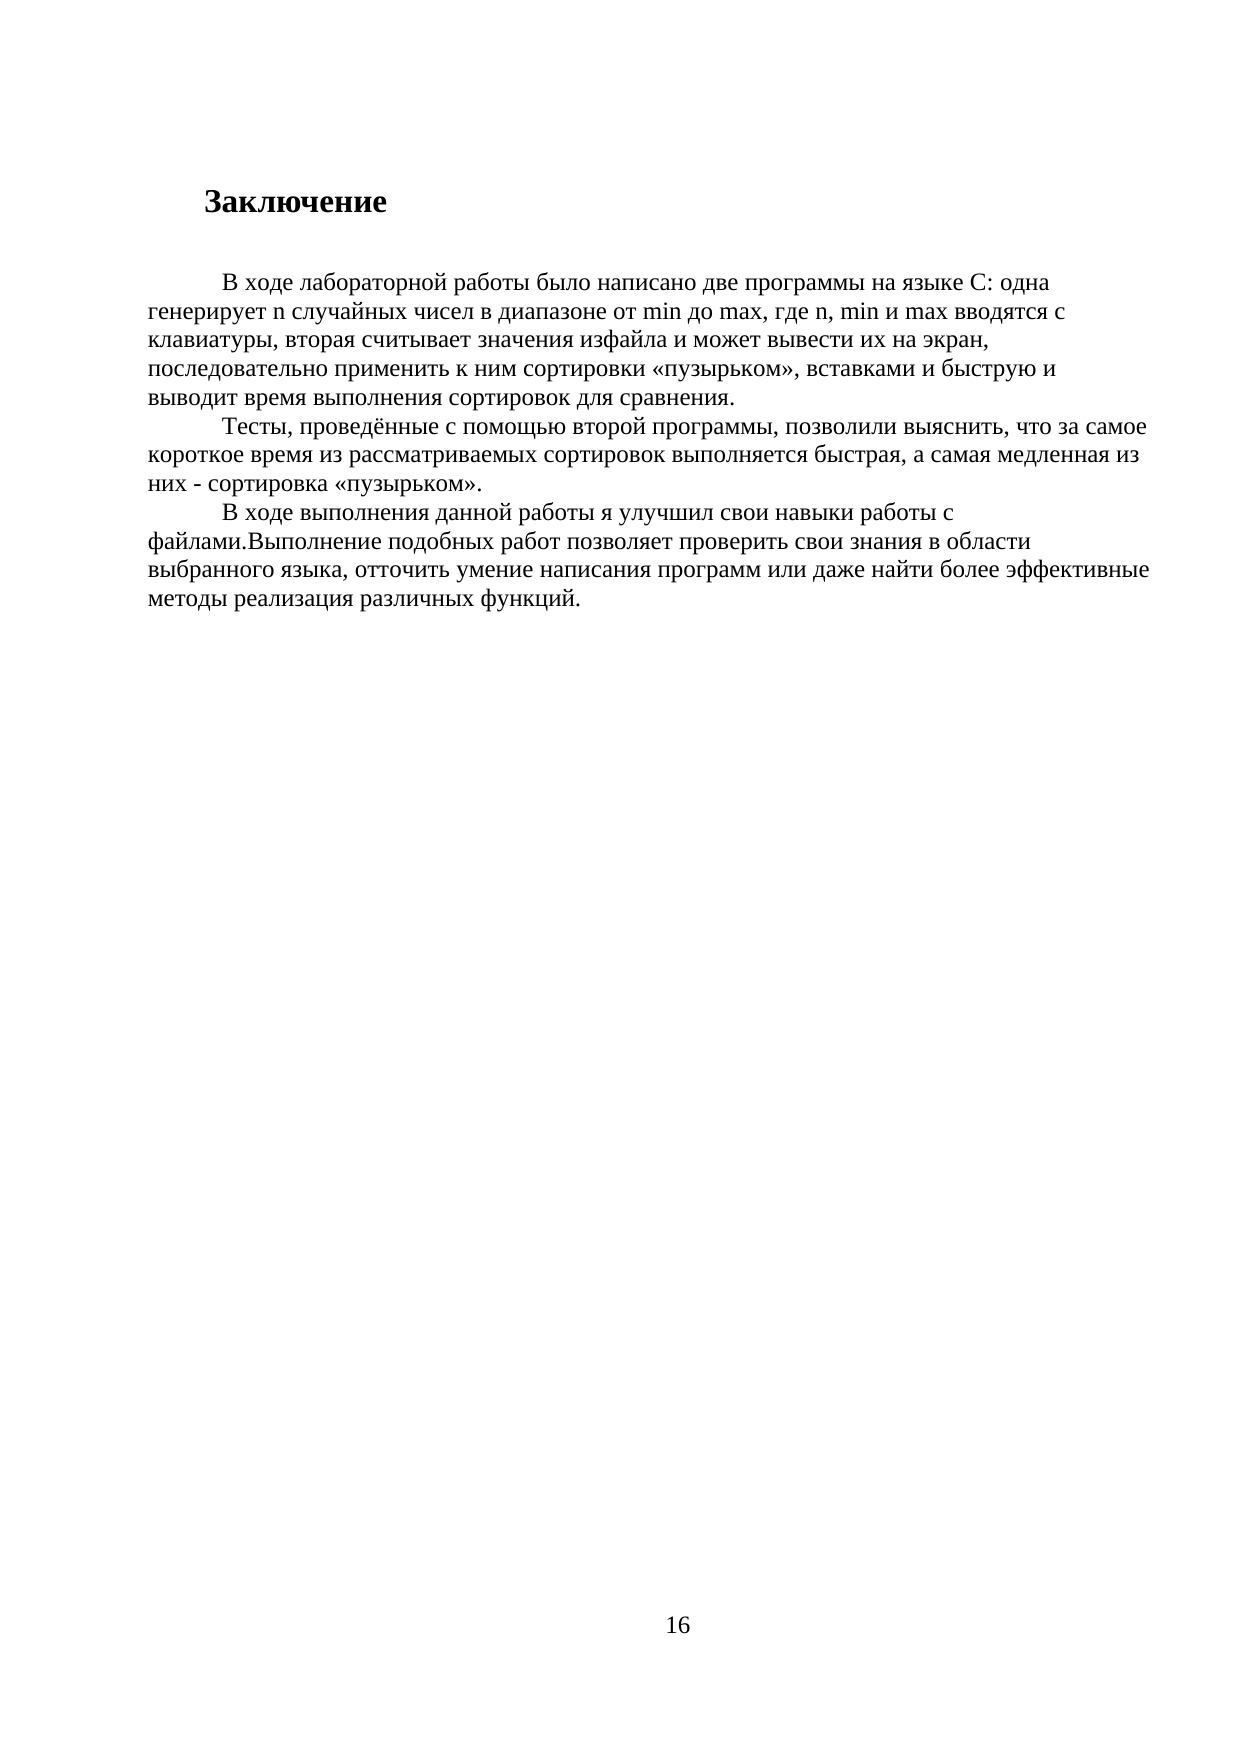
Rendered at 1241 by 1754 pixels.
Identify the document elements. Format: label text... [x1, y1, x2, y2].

subtitle Заключение [148, 181, 1152, 219]
text Тесты, проведённые с помощью второй программы, позволили выяснить, что за самое короткое время из рассматриваемых сортировок выполняется быстрая, а самая медленная из них - сортировка «пузырьком». [148, 411, 1152, 497]
text В ходе лабораторной работы было написано две программы на языке С: одна генерирует n случайных чисел в диапазоне от min до max, где n, min и max вводятся с клавиатуры, вторая считывает значения изфайла и может вывести их на экран, последовательно применить к ним сортировки «пузырьком», вставками и быструю и выводит время выполнения сортировок для сравнения. [148, 267, 1152, 411]
text В ходе выполнения данной работы я улучшил свои навыки работы с файлами.Выполнение подобных работ позволяет проверить свои знания в области выбранного языка, отточить умение написания программ или даже найти более эффективные методы реализация различных функций. [148, 497, 1152, 612]
